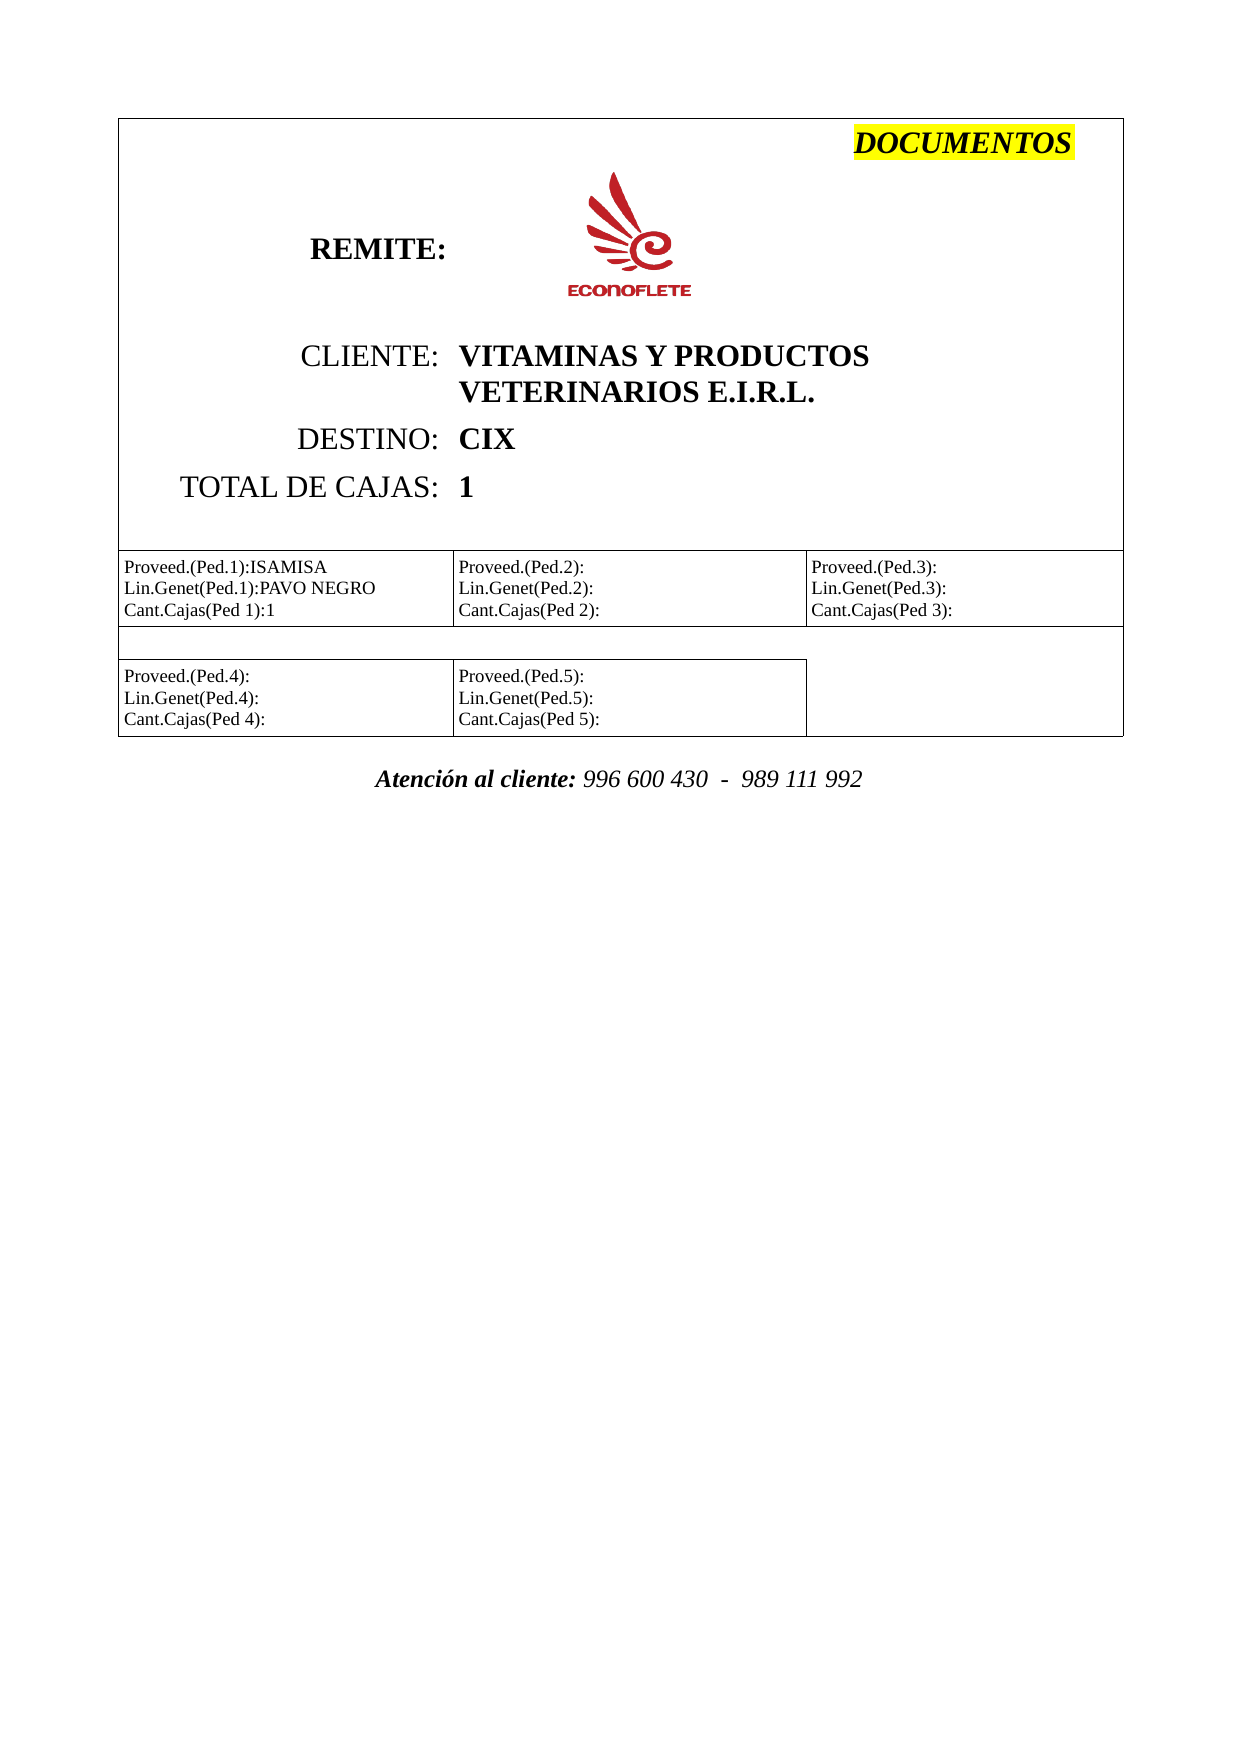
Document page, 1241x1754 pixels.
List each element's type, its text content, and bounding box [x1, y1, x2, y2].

table_cell Proveed.(Ped.1):ISAMISA Lin.Genet(Ped.1):PAVO NEGRO Cant.Cajas(Ped 1):1 [119, 551, 453, 626]
table_cell DESTINO: [119, 415, 453, 462]
table_cell [806, 166, 1123, 332]
table_header [453, 119, 806, 166]
table_cell [806, 415, 1123, 462]
text Atención al cliente: 996 600 430 - 989 111 992 [118, 764, 1122, 793]
table_cell Proveed.(Ped.3): Lin.Genet(Ped.3): Cant.Cajas(Ped 3): [807, 551, 1123, 626]
table_cell [453, 627, 806, 659]
table_cell CLIENTE: [119, 332, 453, 415]
table_cell REMITE: [119, 166, 453, 332]
table_cell [807, 659, 1123, 736]
table_cell TOTAL DE CAJAS: [119, 462, 453, 510]
table_cell 1 [453, 462, 1123, 510]
table_header [119, 119, 453, 166]
table_cell CIX [453, 415, 806, 462]
table_cell Proveed.(Ped.5): Lin.Genet(Ped.5): Cant.Cajas(Ped 5): [454, 660, 806, 736]
table_cell Proveed.(Ped.2): Lin.Genet(Ped.2): Cant.Cajas(Ped 2): [454, 551, 806, 626]
table_cell Proveed.(Ped.4): Lin.Genet(Ped.4): Cant.Cajas(Ped 4): [119, 660, 453, 736]
table_cell [806, 510, 1123, 550]
table_cell [453, 166, 806, 332]
picture [552, 171, 707, 297]
table_cell [453, 510, 806, 550]
table_cell VITAMINAS Y PRODUCTOS VETERINARIOS E.I.R.L. [453, 332, 1123, 415]
table_cell [119, 510, 453, 550]
table_cell [806, 627, 1123, 659]
table_cell [119, 627, 453, 659]
table_header DOCUMENTOS [806, 119, 1123, 166]
